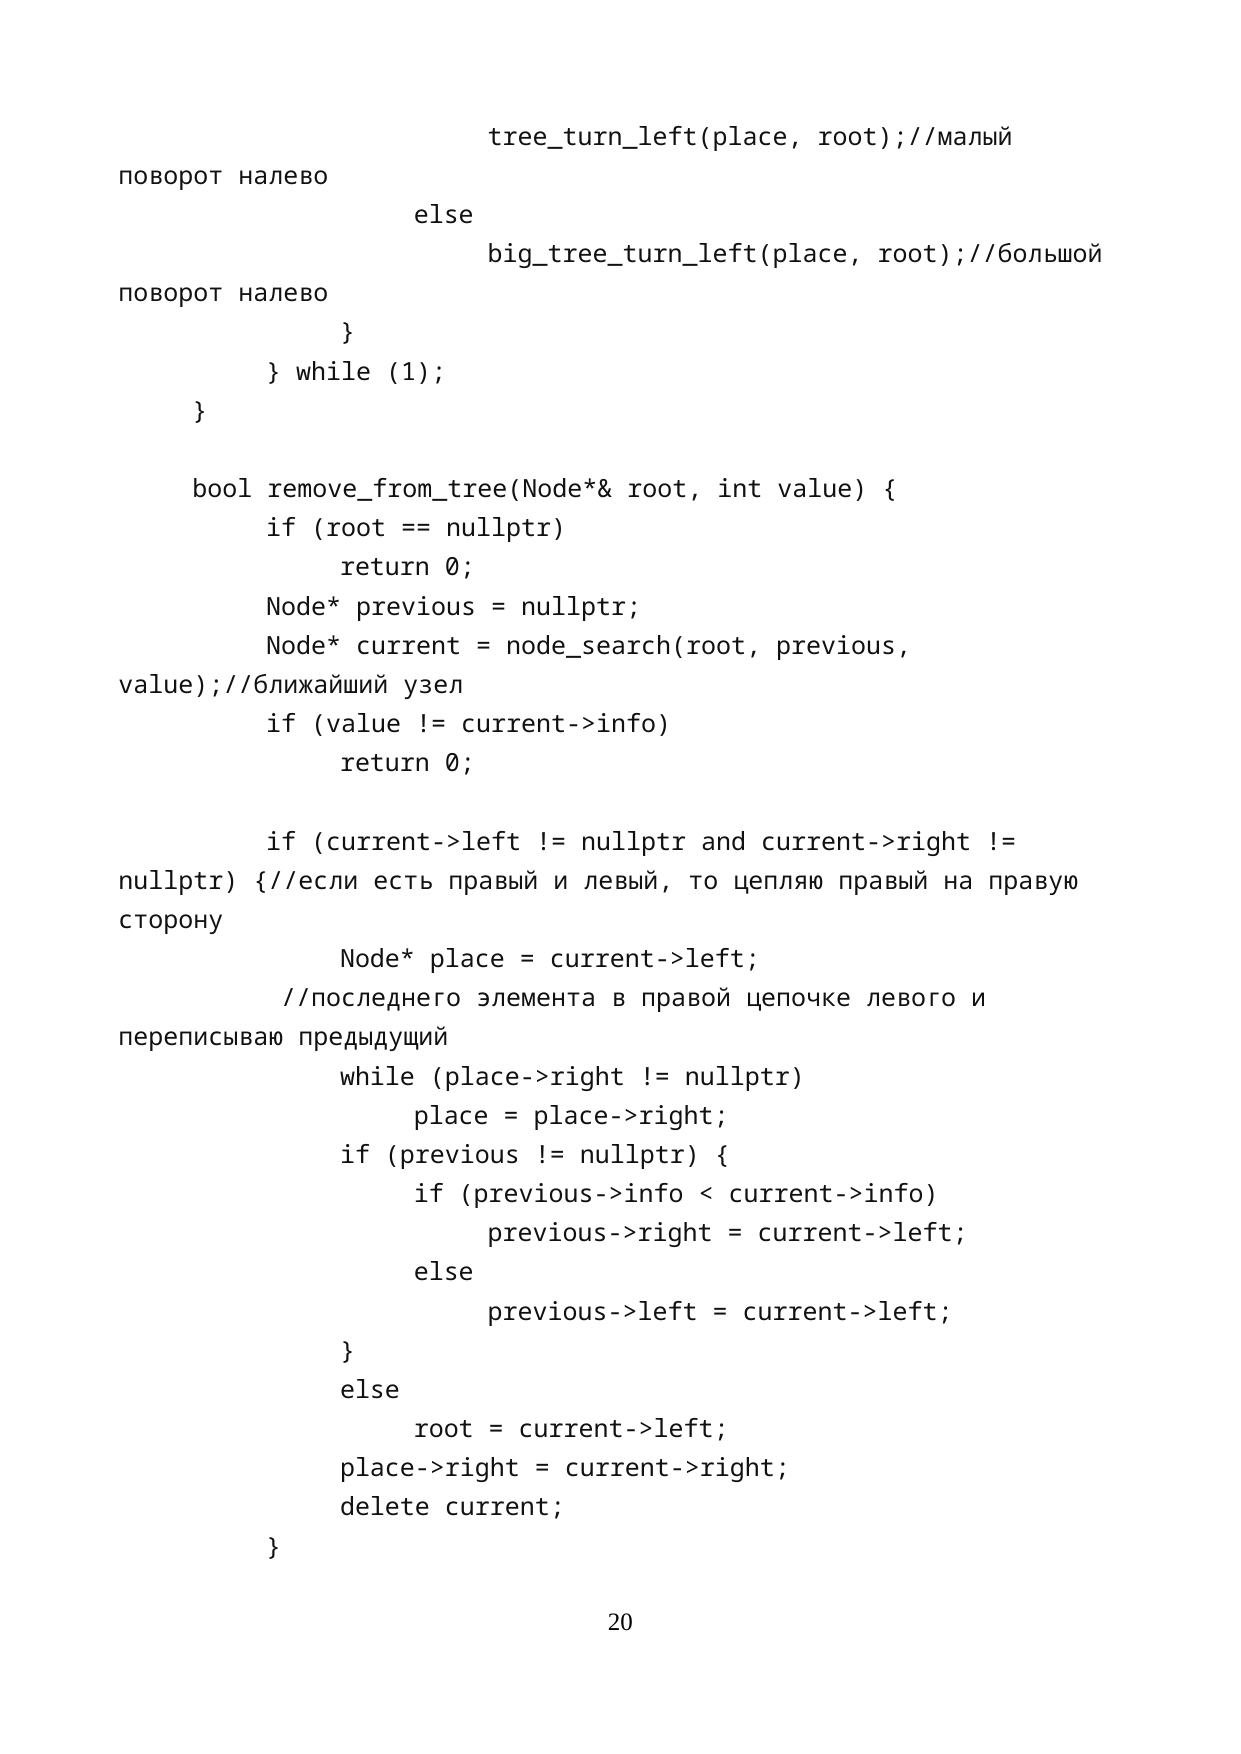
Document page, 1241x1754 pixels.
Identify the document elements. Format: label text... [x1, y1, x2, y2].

text } [118, 1332, 1122, 1366]
text Node* current = node_search(root, previous, value);//ближайший узел [118, 627, 1122, 701]
text while (place->right != nullptr) [118, 1058, 1122, 1092]
text if (value != current->info) [118, 706, 1122, 740]
text if (current->left != nullptr and current->right != nullptr) {//если есть правый и левый, то цепляю правый на правую сторону [118, 823, 1122, 936]
text delete current; [118, 1489, 1122, 1523]
text if (previous != nullptr) { [118, 1136, 1122, 1171]
text if (root == nullptr) [118, 510, 1122, 544]
text tree_turn_left(place, root);//малый поворот налево [118, 118, 1122, 191]
text big_tree_turn_left(place, root);//большой поворот налево [118, 236, 1122, 309]
text else [118, 1254, 1122, 1288]
text root = current->left; [118, 1411, 1122, 1445]
text if (previous->info < current->info) [118, 1176, 1122, 1210]
text place->right = current->right; [118, 1450, 1122, 1484]
text previous->right = current->left; [118, 1215, 1122, 1249]
text } [118, 1528, 1122, 1562]
text return 0; [118, 549, 1122, 583]
text previous->left = current->left; [118, 1293, 1122, 1327]
text } [118, 314, 1122, 348]
text } [118, 392, 1122, 426]
text bool remove_from_tree(Node*& root, int value) { [118, 471, 1122, 505]
text Node* place = current->left; //последнего элемента в правой цепочке левого и переписываю предыдущий [118, 941, 1122, 1053]
text } while (1); [118, 353, 1122, 387]
text else [118, 1371, 1122, 1406]
text place = place->right; [118, 1097, 1122, 1131]
text return 0; [118, 745, 1122, 779]
text else [118, 196, 1122, 231]
text Node* previous = nullptr; [118, 588, 1122, 622]
